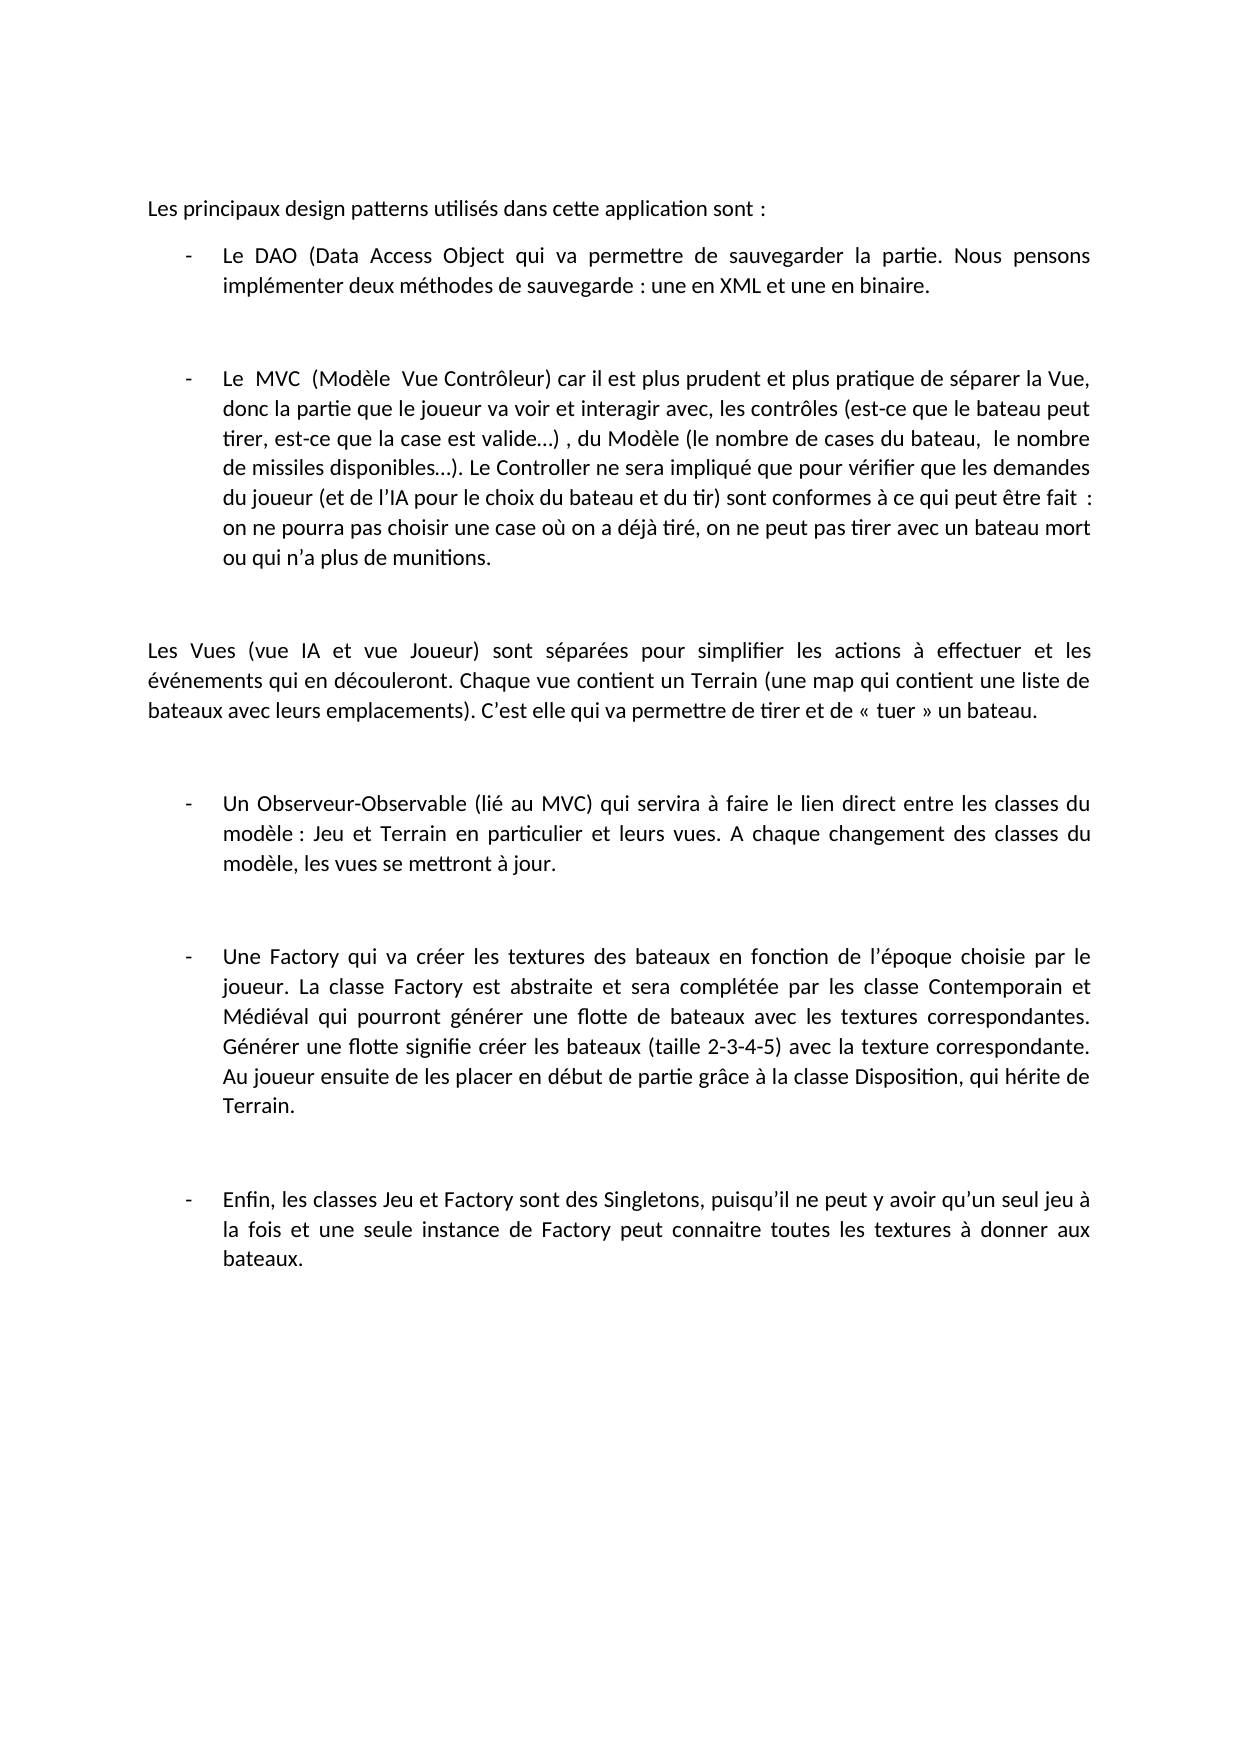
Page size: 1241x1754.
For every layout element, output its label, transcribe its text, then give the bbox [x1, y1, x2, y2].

text Les Vues (vue IA et vue Joueur) sont séparées pour simplifier les actions à effectuer et les événements qui en découleront. Chaque vue contient un Terrain (une map qui contient une liste de bateaux avec leurs emplacements). C’est elle qui va permettre de tirer et de « tuer » un bateau. [148, 636, 1092, 724]
list Le DAO (Data Access Object qui va permettre de sauvegarder la partie. Nous pensons implémenter deux méthodes de sauvegarde : une en XML et une en binaire. [185, 241, 1092, 299]
list Enfin, les classes Jeu et Factory sont des Singletons, puisqu’il ne peut y avoir qu’un seul jeu à la fois et une seule instance de Factory peut connaitre toutes les textures à donner aux bateaux. [185, 1185, 1092, 1273]
list Une Factory qui va créer les textures des bateaux en fonction de l’époque choisie par le joueur. La classe Factory est abstraite et sera complétée par les classe Contemporain et Médiéval qui pourront générer une flotte de bateaux avec les textures correspondantes. Générer une flotte signifie créer les bateaux (taille 2-3-4-5) avec la texture correspondante. Au joueur ensuite de les placer en début de partie grâce à la classe Disposition, qui hérite de Terrain. [185, 942, 1092, 1120]
text Les principaux design patterns utilisés dans cette application sont : [148, 194, 1092, 222]
list Le MVC (Modèle Vue Contrôleur) car il est plus prudent et plus pratique de séparer la Vue, donc la partie que le joueur va voir et interagir avec, les contrôles (est-ce que le bateau peut tirer, est-ce que la case est valide…) , du Modèle (le nombre de cases du bateau, le nombre de missiles disponibles…). Le Controller ne sera impliqué que pour vérifier que les demandes du joueur (et de l’IA pour le choix du bateau et du tir) sont conformes à ce qui peut être fait : on ne pourra pas choisir une case où on a déjà tiré, on ne peut pas tirer avec un bateau mort ou qui n’a plus de munitions. [185, 364, 1092, 571]
list Un Observeur-Observable (lié au MVC) qui servira à faire le lien direct entre les classes du modèle : Jeu et Terrain en particulier et leurs vues. A chaque changement des classes du modèle, les vues se mettront à jour. [185, 789, 1092, 877]
